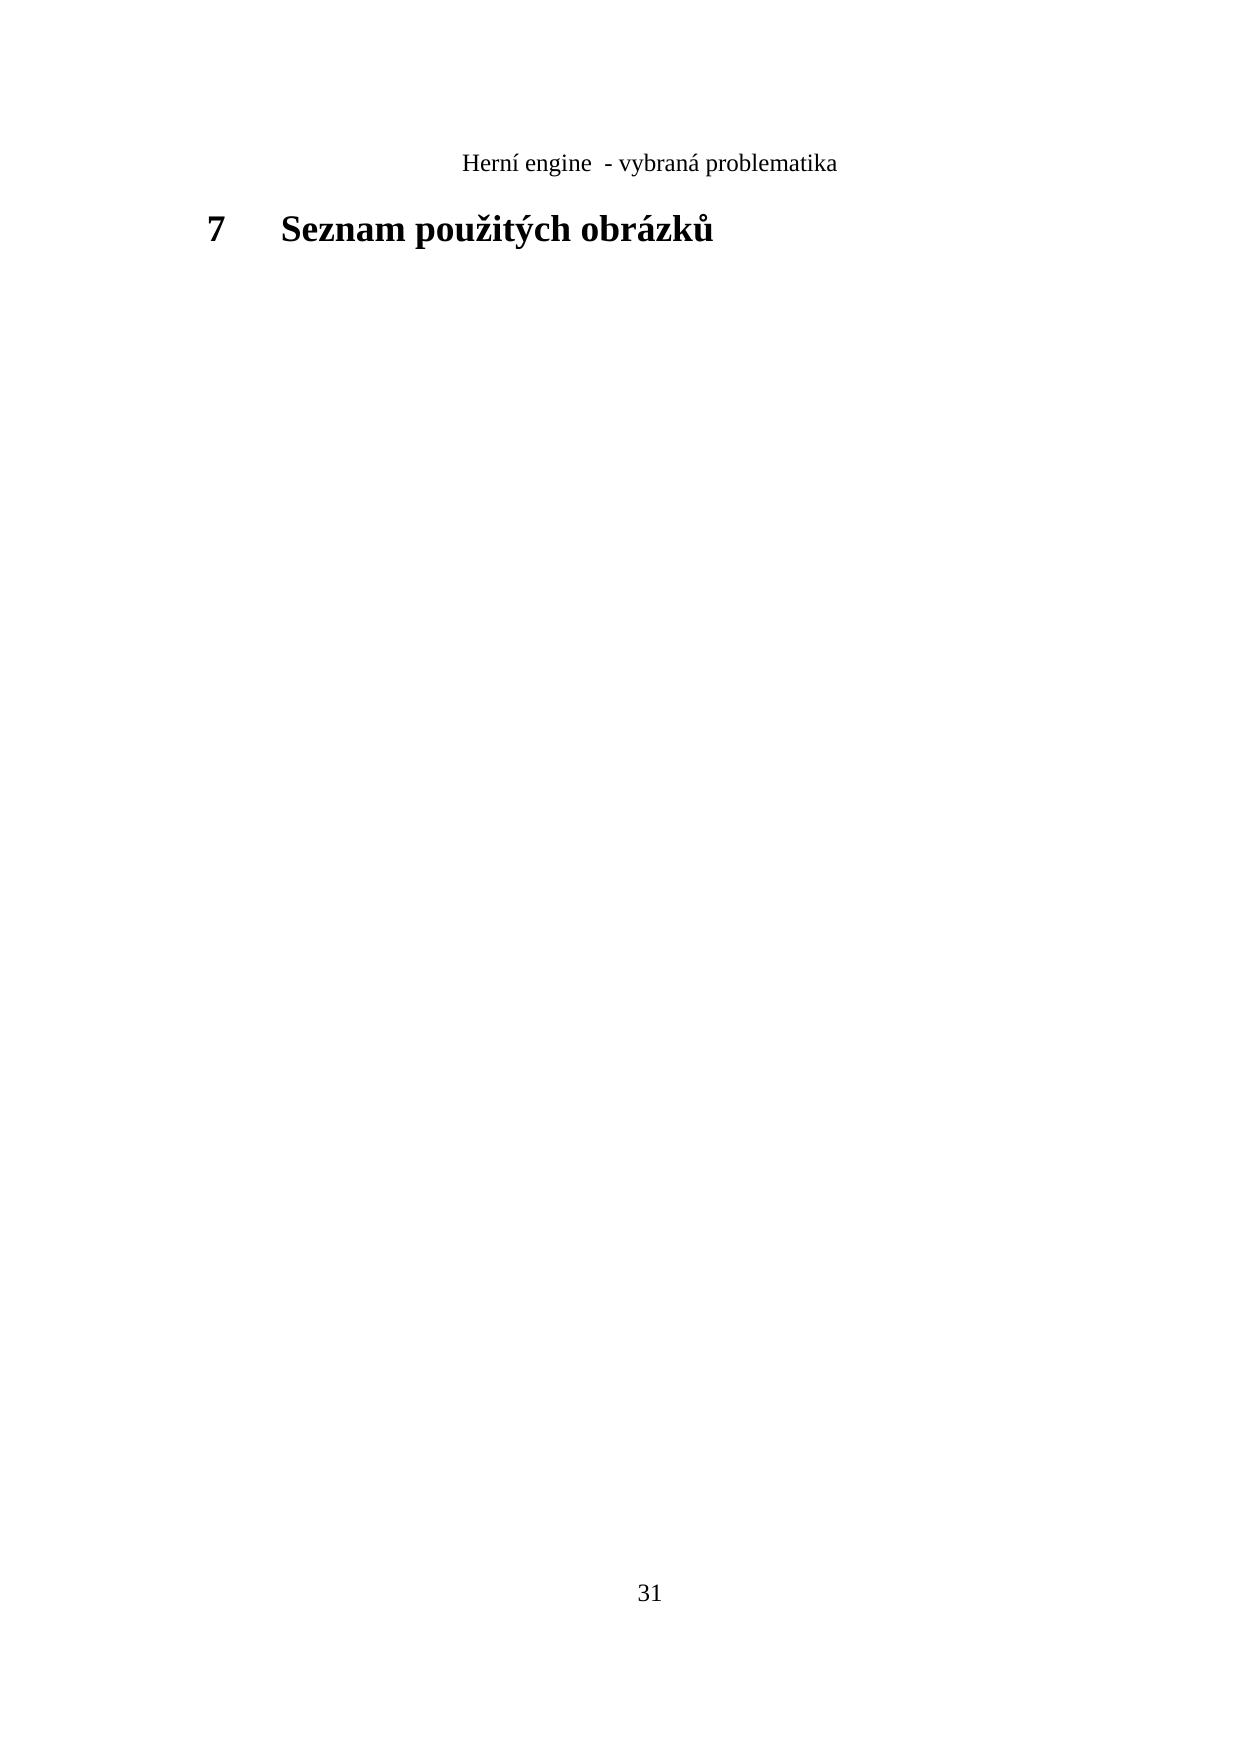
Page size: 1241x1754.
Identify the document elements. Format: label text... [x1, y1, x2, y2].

subtitle Seznam použitých obrázků [207, 207, 1093, 250]
